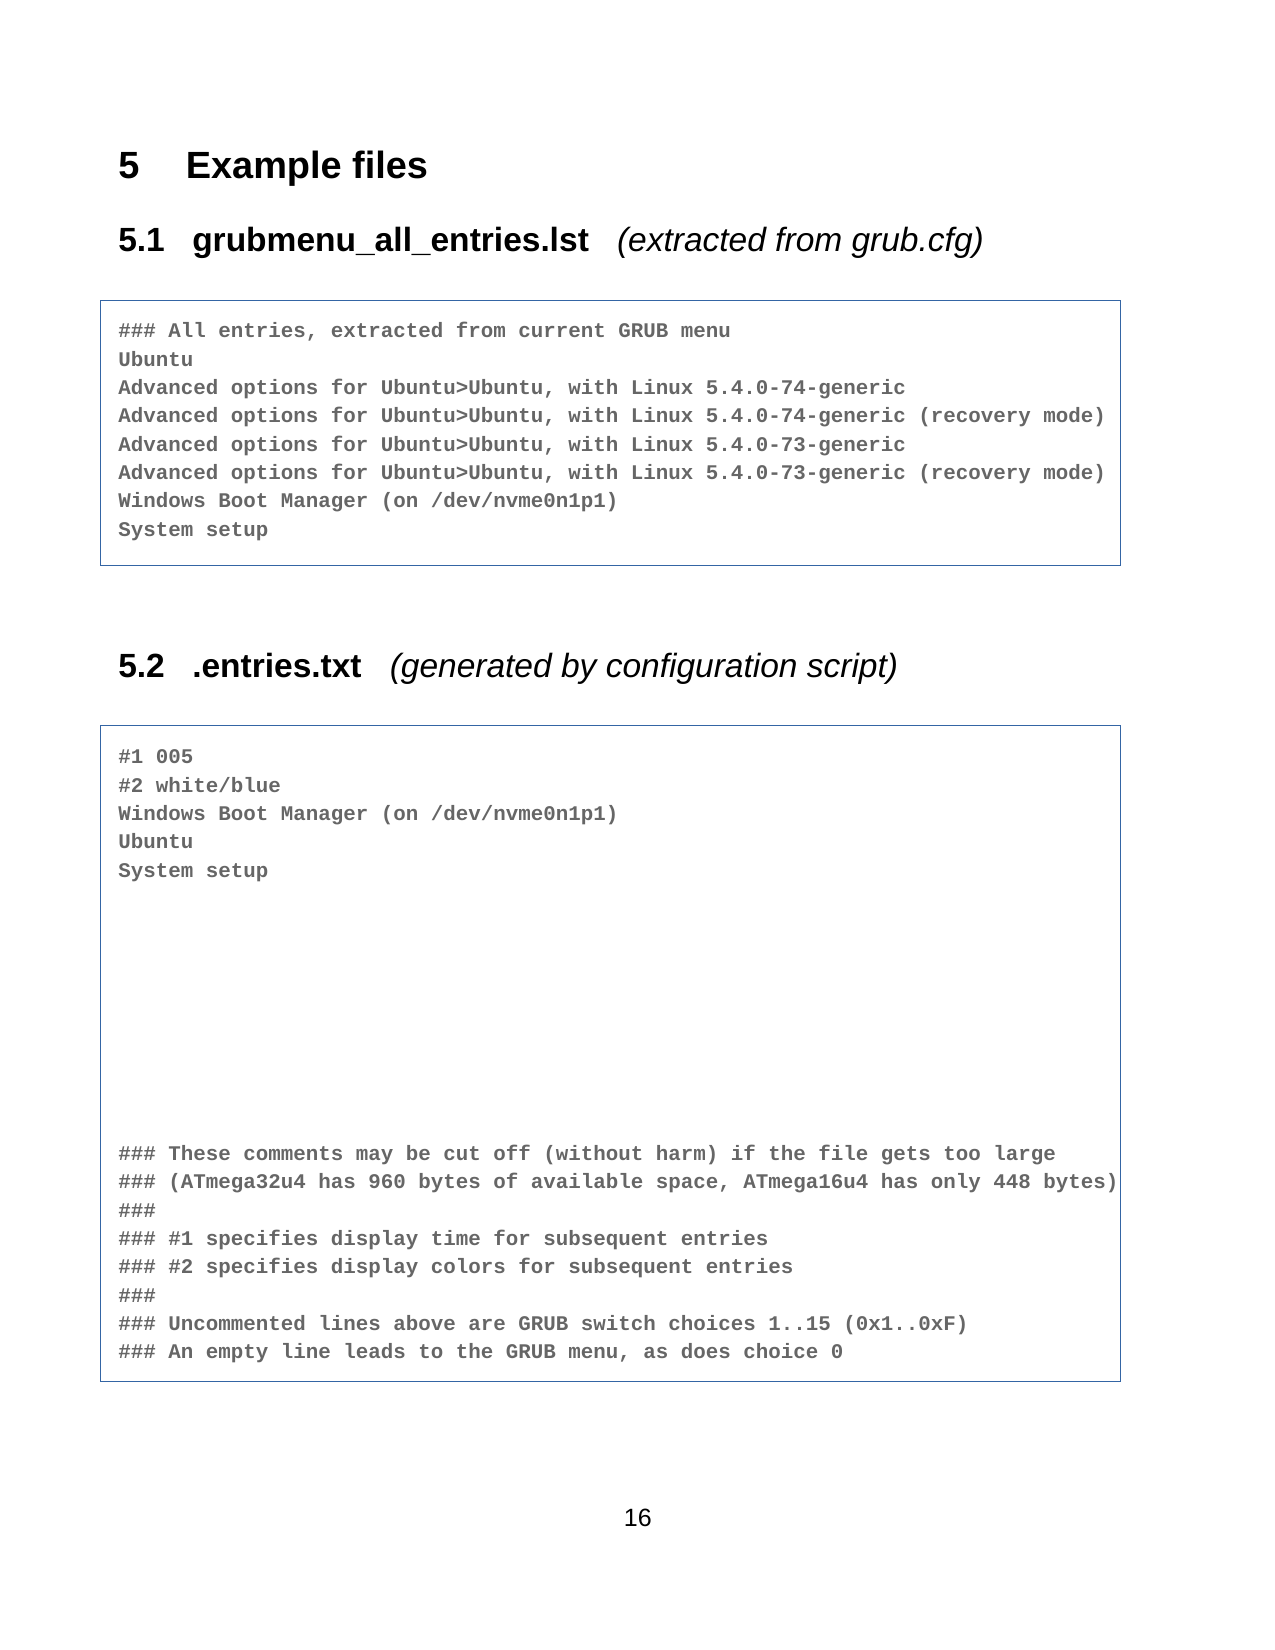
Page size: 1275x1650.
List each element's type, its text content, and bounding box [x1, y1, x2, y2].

subtitle grubmenu_all_entries.lst (extracted from grub.cfg) [118, 220, 1157, 259]
text #1 005 #2 white/blue Windows Boot Manager (on /dev/nvme0n1p1) Ubuntu System setup ### These comments may be cut off (without harm) if the file gets too large ### (ATmega32u4 has 960 bytes of available space, ATmega16u4 has only 448 bytes) ### ### #1 specifies display time for subsequent entries ### #2 specifies display colors for subsequent entries ### ### Uncommented lines above are GRUB switch choices 1..15 (0x1..0xF) ### An empty line leads to the GRUB menu, as does choice 0 [118, 746, 1120, 1365]
text ### All entries, extracted from current GRUB menu Ubuntu Advanced options for Ubuntu>Ubuntu, with Linux 5.4.0-74-generic Advanced options for Ubuntu>Ubuntu, with Linux 5.4.0-74-generic (recovery mode) Advanced options for Ubuntu>Ubuntu, with Linux 5.4.0-73-generic Advanced options for Ubuntu>Ubuntu, with Linux 5.4.0-73-generic (recovery mode) Windows Boot Manager (on /dev/nvme0n1p1) System setup [118, 320, 1157, 605]
text [1121, 746, 1157, 1365]
subtitle .entries.txt (generated by configuration script) [118, 646, 1157, 685]
subtitle Example files [118, 143, 1157, 187]
